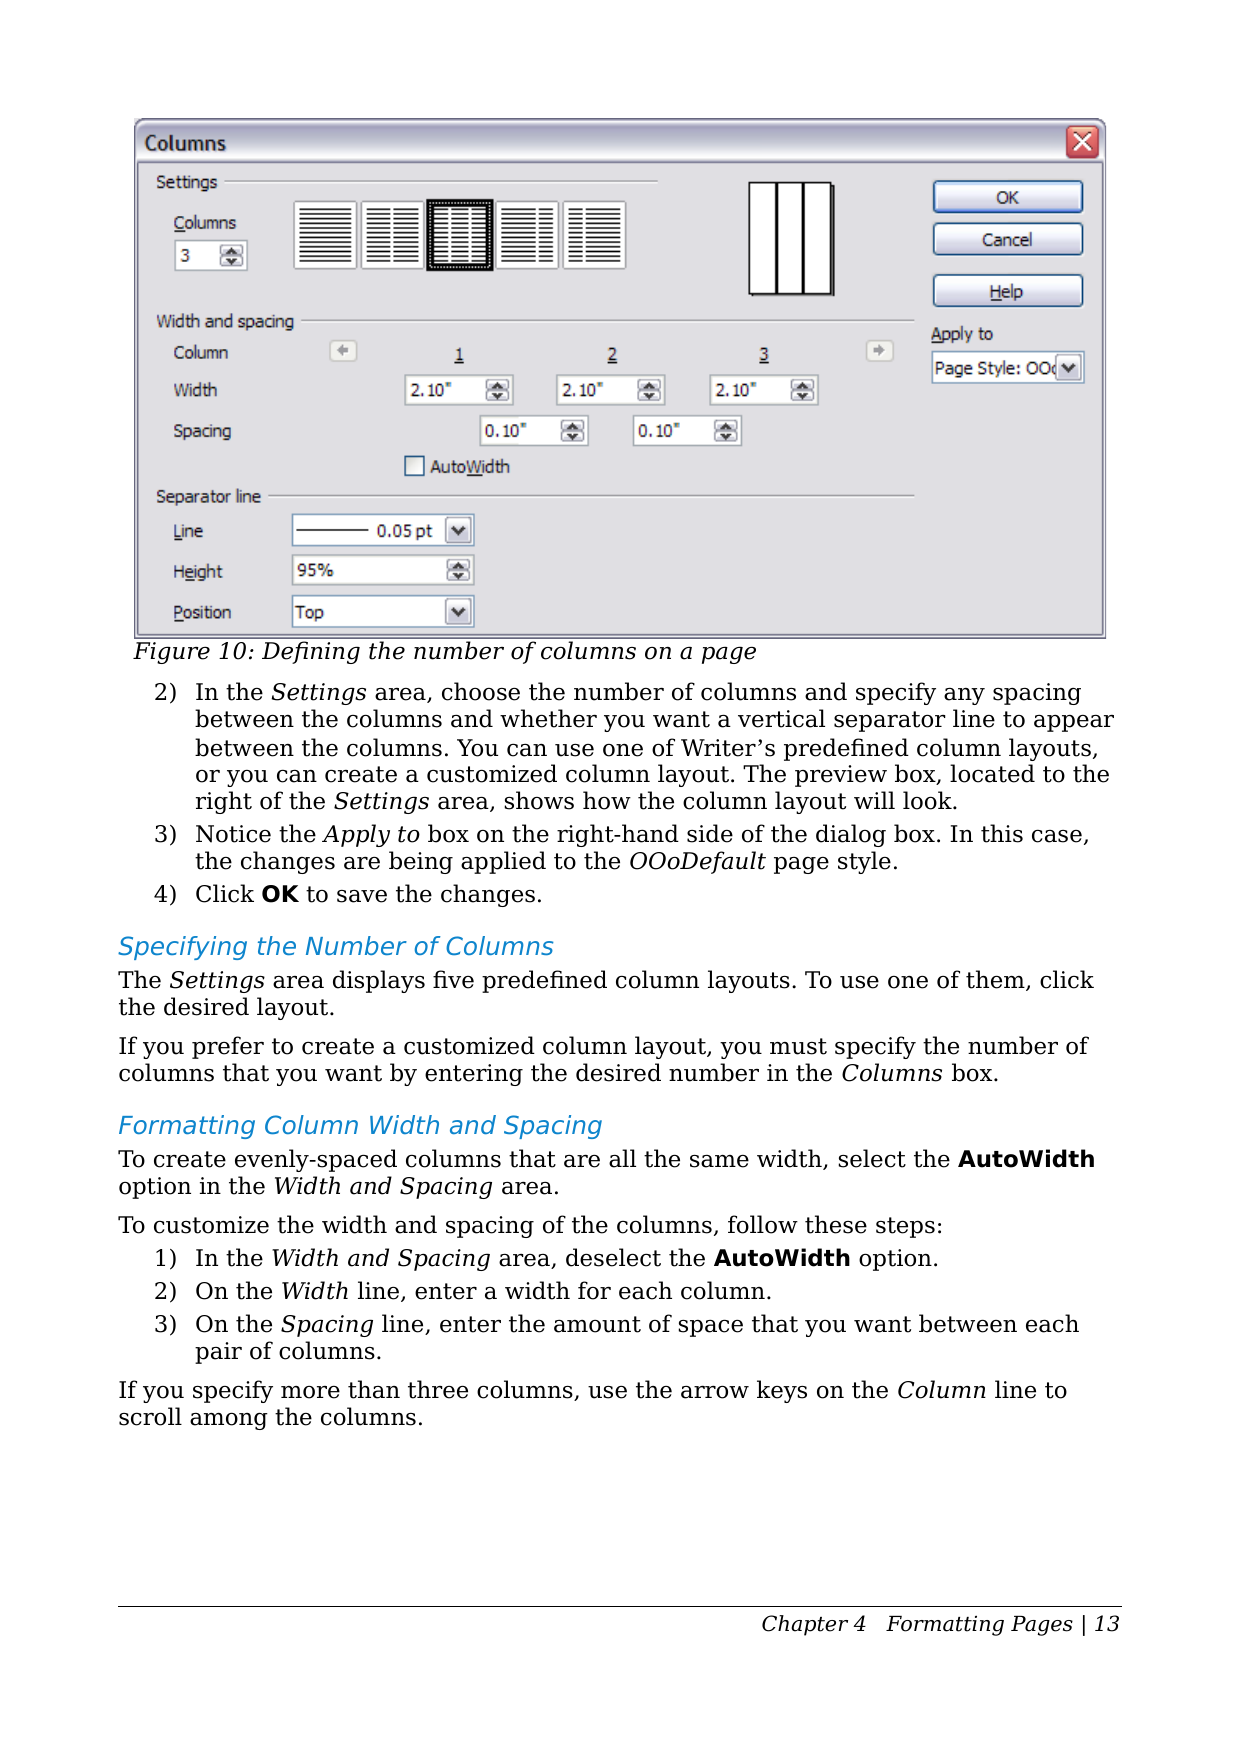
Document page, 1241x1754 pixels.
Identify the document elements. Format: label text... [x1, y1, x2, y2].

list In the Settings area, choose the number of columns and specify any spacing between the columns and whether you want a vertical separator line to appear between the columns. You can use one of Writer’s predefined column layouts, or you can create a customized column layout. The preview box, located to the right of the Settings area, shows how the column layout will look. [177, 679, 1122, 815]
subtitle Formatting Column Width and Spacing [118, 1111, 1122, 1140]
list In the Width and Spacing area, deselect the AutoWidth option. [177, 1245, 1122, 1272]
list On the Width line, enter a width for each column. [177, 1278, 1122, 1305]
text If you specify more than three columns, use the arrow keys on the Column line to scroll among the columns. [118, 1377, 1122, 1430]
picture [134, 118, 1107, 639]
list Notice the Apply to box on the right-hand side of the dialog box. In this case, the changes are being applied to the OOoDefault page style. [177, 821, 1122, 874]
list To customize the width and spacing of the columns, follow these steps: [118, 1212, 1122, 1239]
subtitle Specifying the Number of Columns [118, 932, 1122, 961]
text If you prefer to create a customized column layout, you must specify the number of columns that you want by entering the desired number in the Columns box. [118, 1033, 1122, 1087]
text Figure 10: Defining the number of columns on a page [133, 118, 1107, 665]
text To create evenly-spaced columns that are all the same width, select the AutoWidth option in the Width and Spacing area. [118, 1146, 1122, 1200]
text The Settings area displays five predefined column layouts. To use one of them, click the desired layout. [118, 967, 1122, 1021]
list On the Spacing line, enter the amount of space that you want between each pair of columns. [177, 1311, 1122, 1364]
list Click OK to save the changes. [177, 881, 1122, 907]
